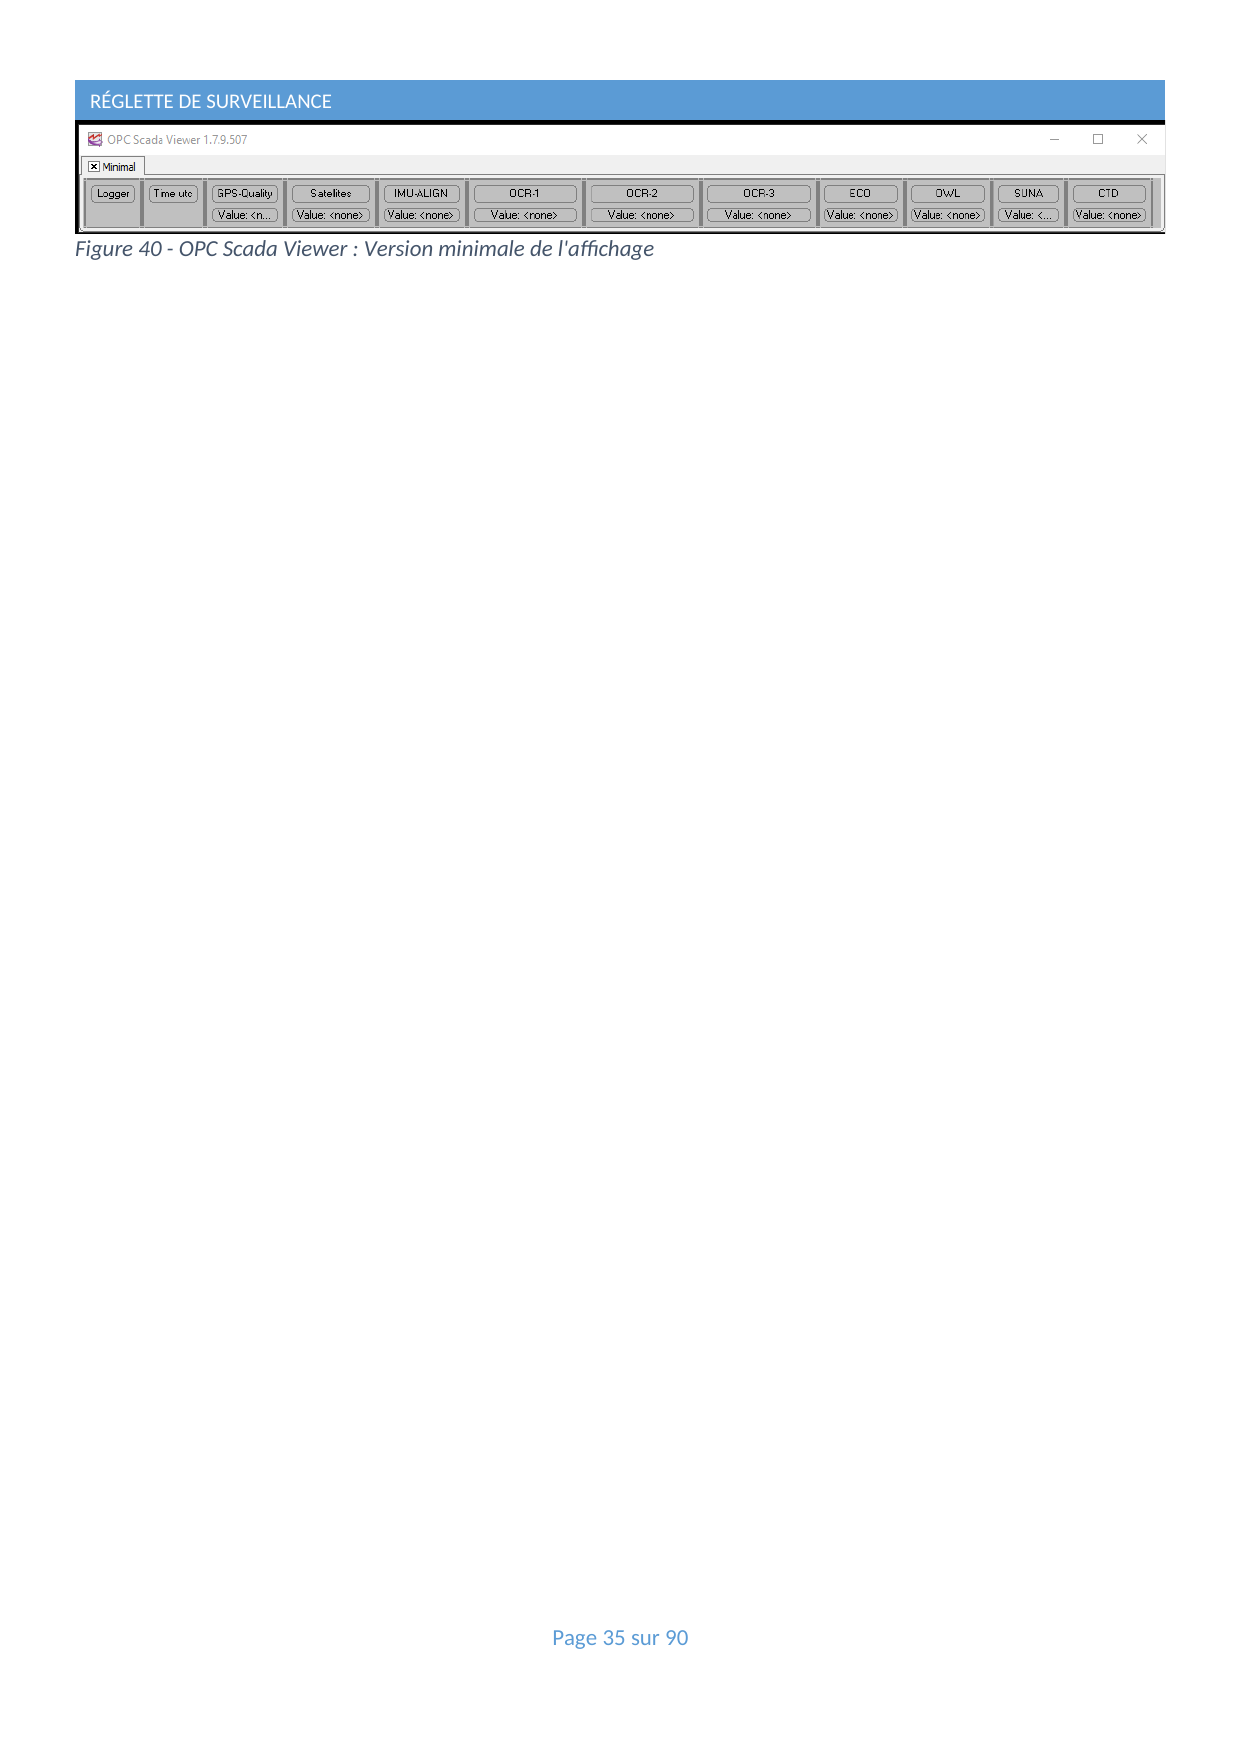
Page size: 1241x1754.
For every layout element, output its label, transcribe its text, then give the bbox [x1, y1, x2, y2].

text Figure 40 - OPC Scada Viewer : Version minimale de l'affichage [75, 234, 1165, 262]
